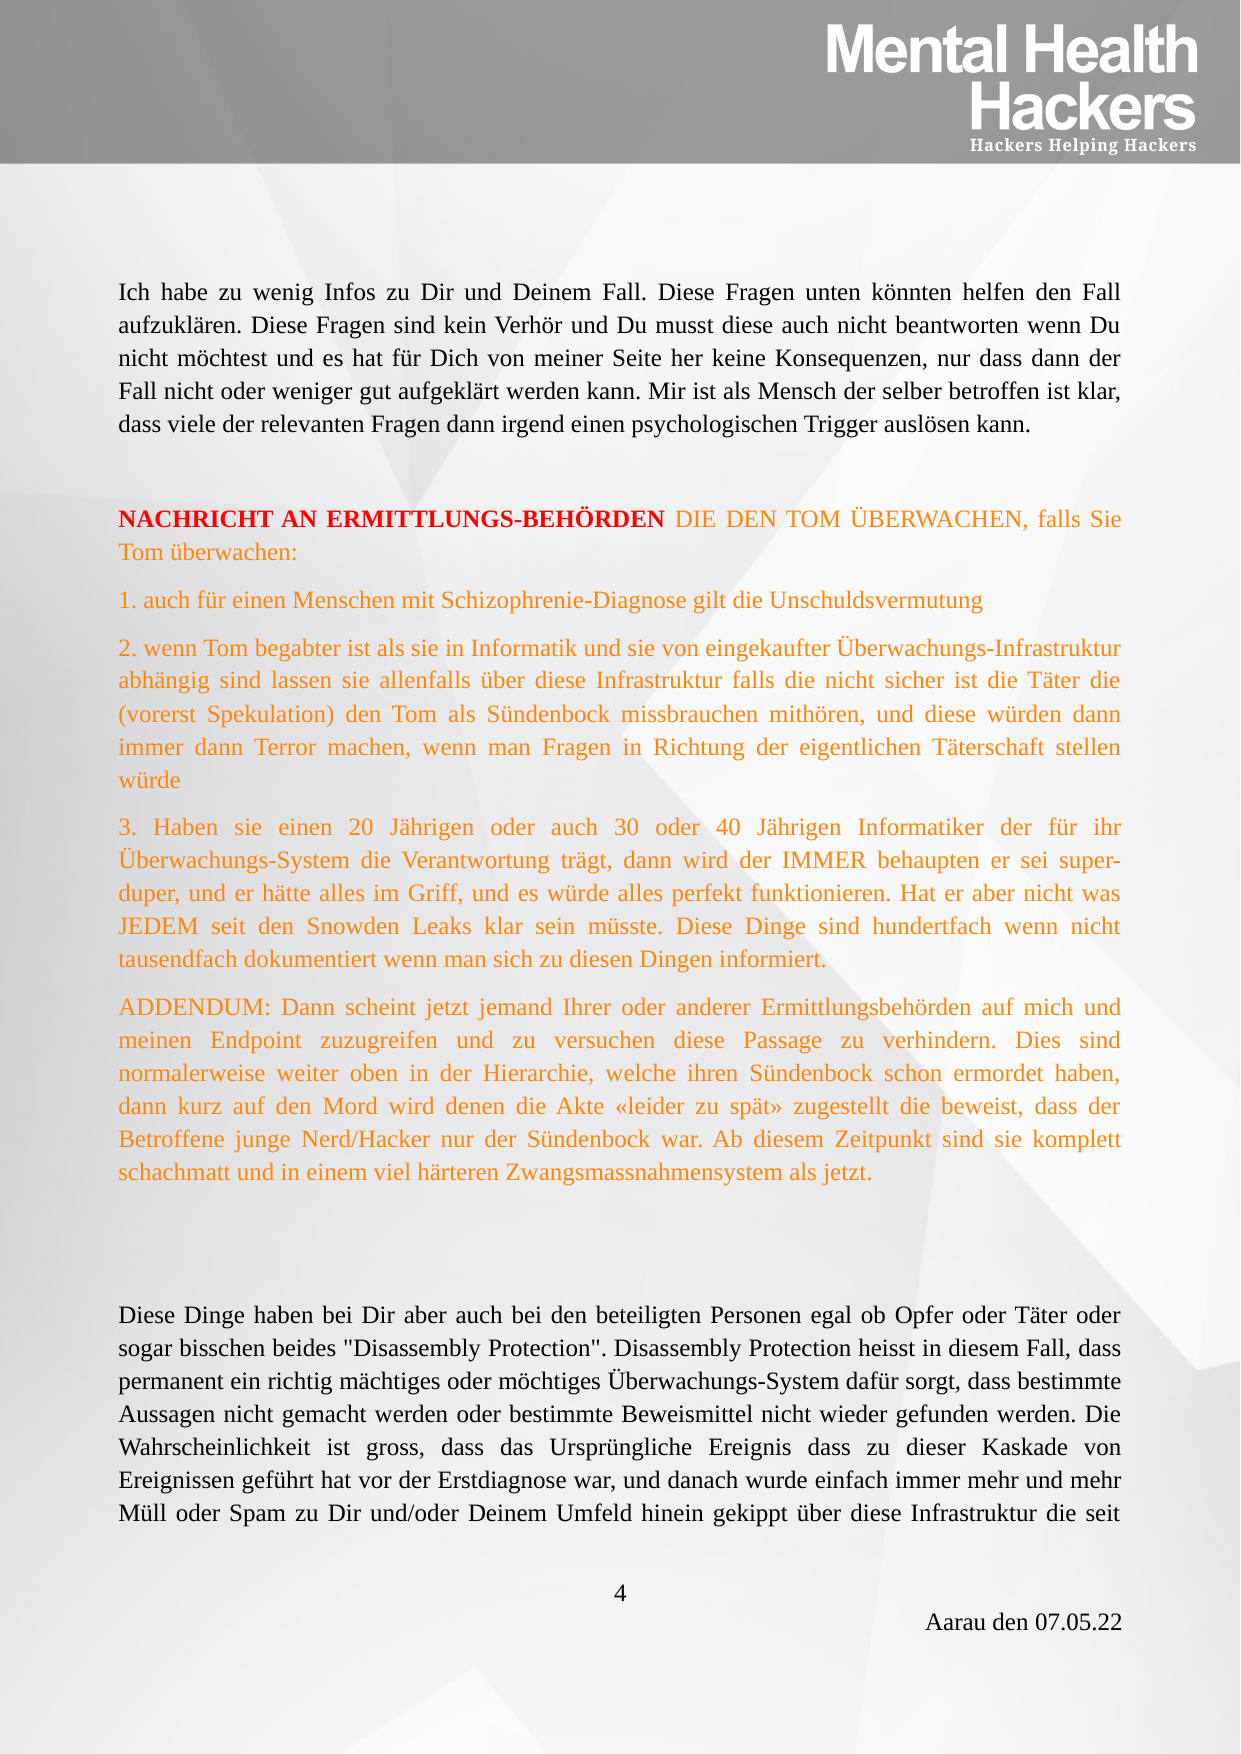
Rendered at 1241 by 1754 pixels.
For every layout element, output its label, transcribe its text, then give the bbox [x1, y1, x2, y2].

text ADDENDUM: Dann scheint jetzt jemand Ihrer oder anderer Ermittlungsbehörden auf mich und meinen Endpoint zuzugreifen und zu versuchen diese Passage zu verhindern. Dies sind normalerweise weiter oben in der Hierarchie, welche ihren Sündenbock schon ermordet haben, dann kurz auf den Mord wird denen die Akte «leider zu spät» zugestellt die beweist, dass der Betroffene junge Nerd/Hacker nur der Sündenbock war. Ab diesem Zeitpunkt sind sie komplett schachmatt und in einem viel härteren Zwangsmassnahmensystem als jetzt. [118, 992, 1122, 1186]
text Ich habe zu wenig Infos zu Dir und Deinem Fall. Diese Fragen unten könnten helfen den Fall aufzuklären. Diese Fragen sind kein Verhör und Du musst diese auch nicht beantworten wenn Du nicht möchtest und es hat für Dich von meiner Seite her keine Konsequenzen, nur dass dann der Fall nicht oder weniger gut aufgeklärt werden kann. Mir ist als Mensch der selber betroffen ist klar, dass viele der relevanten Fragen dann irgend einen psychologischen Trigger auslösen kann. [118, 277, 1122, 438]
text 1. auch für einen Menschen mit Schizophrenie-Diagnose gilt die Unschuldsvermutung [118, 585, 1122, 614]
picture [0, 0, 1241, 1754]
text NACHRICHT AN ERMITTLUNGS-BEHÖRDEN DIE DEN TOM ÜBERWACHEN, falls Sie Tom überwachen: [118, 504, 1122, 566]
text Diese Dinge haben bei Dir aber auch bei den beteiligten Personen egal ob Opfer oder Täter oder sogar bisschen beides "Disassembly Protection". Disassembly Protection heisst in diesem Fall, dass permanent ein richtig mächtiges oder möchtiges Überwachungs-System dafür sorgt, dass bestimmte Aussagen nicht gemacht werden oder bestimmte Beweismittel nicht wieder gefunden werden. Die Wahrscheinlichkeit ist gross, dass das Ursprüngliche Ereignis dass zu dieser Kaskade von Ereignissen geführt hat vor der Erstdiagnose war, und danach wurde einfach immer mehr und mehr Müll oder Spam zu Dir und/oder Deinem Umfeld hinein gekippt über diese Infrastruktur die seit [118, 1300, 1122, 1527]
text 2. wenn Tom begabter ist als sie in Informatik und sie von eingekaufter Überwachungs-Infrastruktur abhängig sind lassen sie allenfalls über diese Infrastruktur falls die nicht sicher ist die Täter die (vorerst Spekulation) den Tom als Sündenbock missbrauchen mithören, und diese würden dann immer dann Terror machen, wenn man Fragen in Richtung der eigentlichen Täterschaft stellen würde [118, 633, 1122, 793]
text 3. Haben sie einen 20 Jährigen oder auch 30 oder 40 Jährigen Informatiker der für ihr Überwachungs-System die Verantwortung trägt, dann wird der IMMER behaupten er sei super-duper, und er hätte alles im Griff, und es würde alles perfekt funktionieren. Hat er aber nicht was JEDEM seit den Snowden Leaks klar sein müsste. Diese Dinge sind hundertfach wenn nicht tausendfach dokumentiert wenn man sich zu diesen Dingen informiert. [118, 812, 1122, 973]
